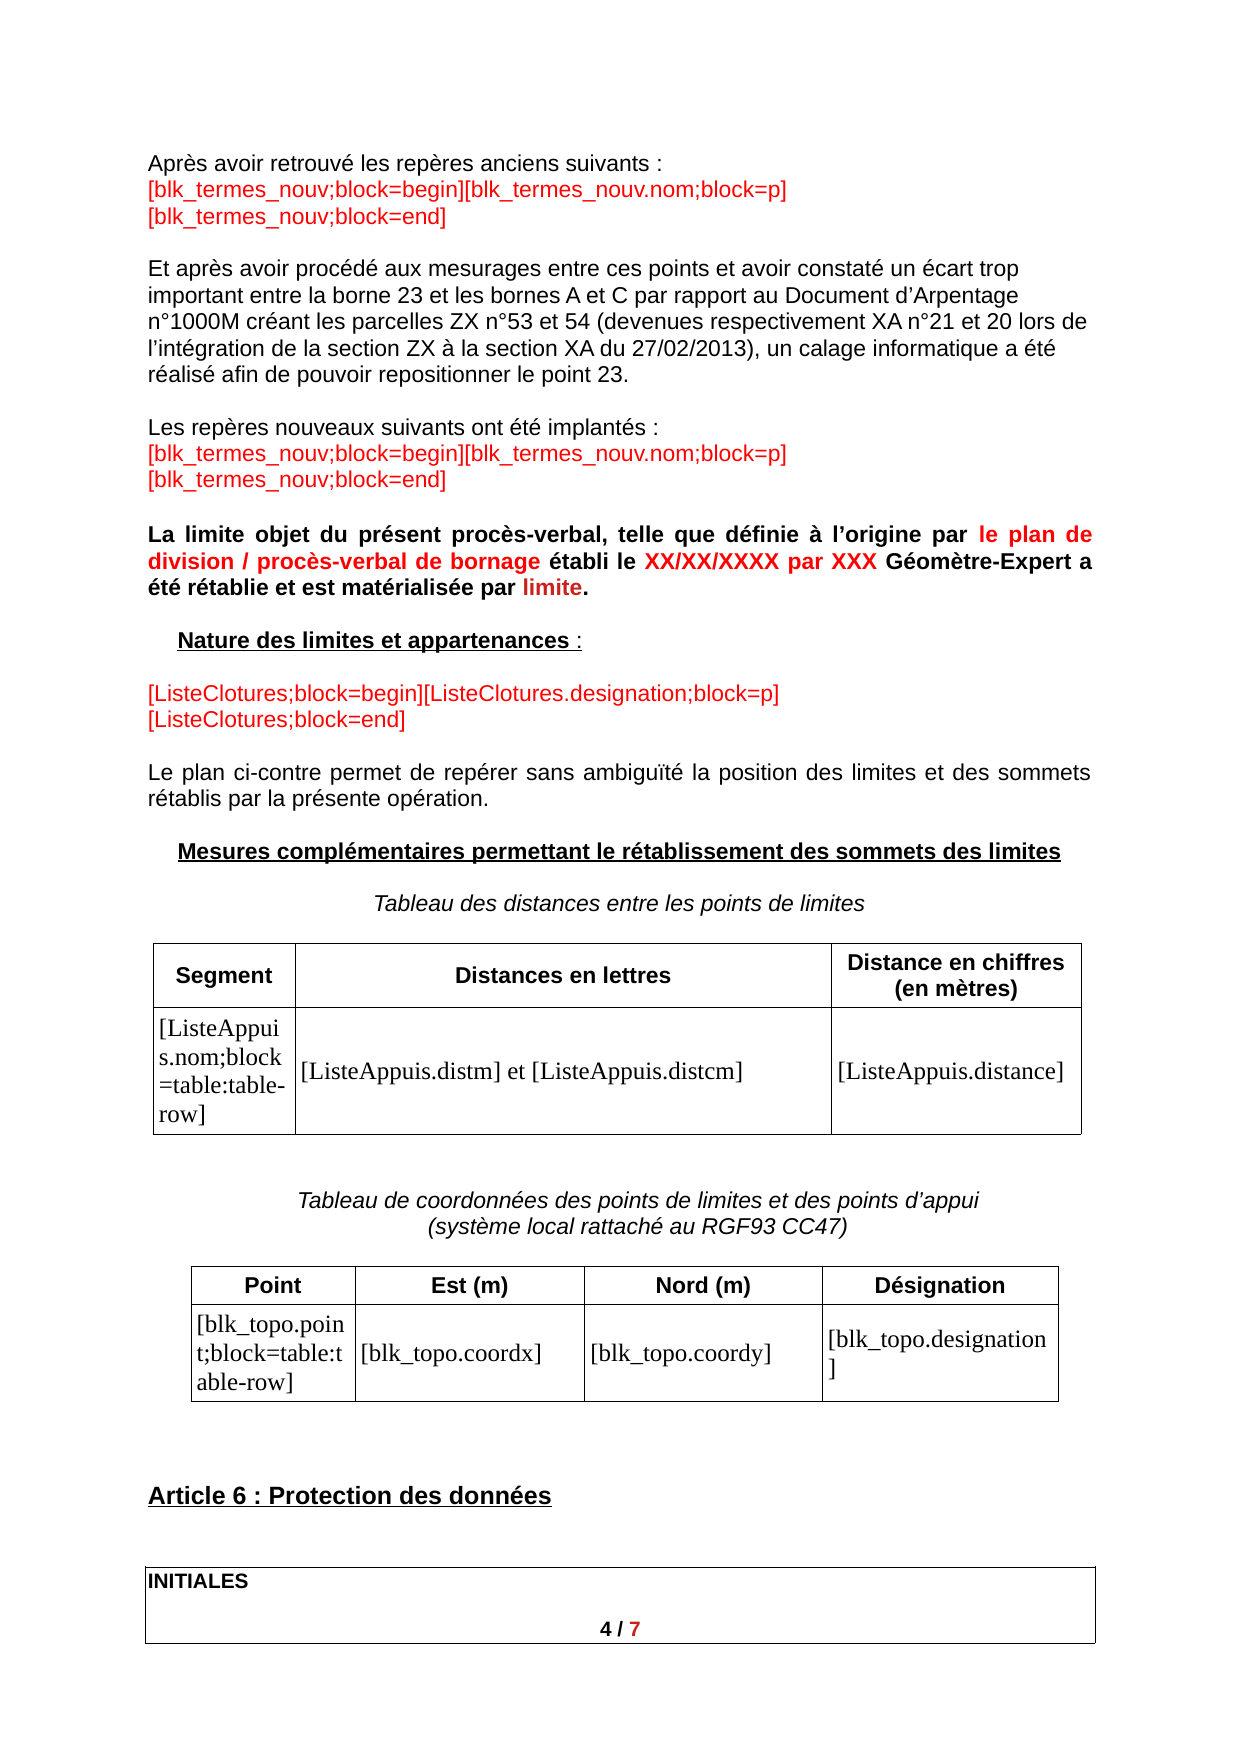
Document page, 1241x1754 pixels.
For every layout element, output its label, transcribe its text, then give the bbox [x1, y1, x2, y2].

table_cell [blk_topo.coordx] [356, 1305, 584, 1401]
table_cell [ListeAppuis.distance] [832, 1008, 1081, 1134]
table_header Distance en chiffres (en mètres) [832, 944, 1081, 1007]
table_header Distances en lettres [296, 944, 831, 1007]
text Nature des limites et appartenances : [177, 627, 1092, 653]
text Tableau de coordonnées des points de limites et des points d’appui [185, 1187, 1092, 1213]
text Article 6 : Protection des données [148, 1481, 1092, 1509]
table_cell [blk_topo.designation] [823, 1305, 1058, 1401]
text [blk_termes_nouv;block=begin][blk_termes_nouv.nom;block=p] [148, 176, 1092, 203]
text [ListeClotures;block=end] [148, 706, 1092, 732]
text [blk_termes_nouv;block=begin][blk_termes_nouv.nom;block=p] [148, 440, 1092, 466]
table_cell [blk_topo.coordy] [585, 1305, 822, 1401]
text Tableau des distances entre les points de limites [148, 890, 1092, 917]
table_header Nord (m) [585, 1267, 822, 1304]
table_cell [ListeAppuis.nom;block=table:table-row] [154, 1008, 295, 1134]
table_header Segment [154, 944, 295, 1007]
text Le plan ci-contre permet de repérer sans ambiguïté la position des limites et des sommets rétablis par la présente opération. [148, 758, 1092, 811]
table_cell [blk_topo.point;block=table:table-row] [192, 1305, 355, 1401]
text [ListeClotures;block=begin][ListeClotures.designation;block=p] [148, 679, 1092, 706]
text La limite objet du présent procès-verbal, telle que définie à l’origine par le plan de division / procès-verbal de bornage établi le XX/XX/XXXX par XXX Géomètre-Expert a été rétablie et est matérialisée par limite. [148, 521, 1092, 600]
table_header Désignation [823, 1267, 1058, 1304]
text Et après avoir procédé aux mesurages entre ces points et avoir constaté un écart trop important entre la borne 23 et les bornes A et C par rapport au Document d’Arpentage n°1000M créant les parcelles ZX n°53 et 54 (devenues respectivement XA n°21 et 20 lors de l’intégration de la section ZX à la section XA du 27/02/2013), un calage informatique a été réalisé afin de pouvoir repositionner le point 23. [148, 255, 1092, 387]
text Après avoir retrouvé les repères anciens suivants : [148, 150, 1092, 176]
text Mesures complémentaires permettant le rétablissement des sommets des limites [177, 838, 1092, 864]
text (système local rattaché au RGF93 CC47) [185, 1213, 1092, 1239]
text [blk_termes_nouv;block=end] [148, 203, 1092, 229]
text Les repères nouveaux suivants ont été implantés : [148, 413, 1092, 440]
table_header Point [192, 1267, 355, 1304]
table_cell [ListeAppuis.distm] et [ListeAppuis.distcm] [296, 1008, 831, 1134]
table_header Est (m) [356, 1267, 584, 1304]
text [blk_termes_nouv;block=end] [148, 466, 1092, 493]
